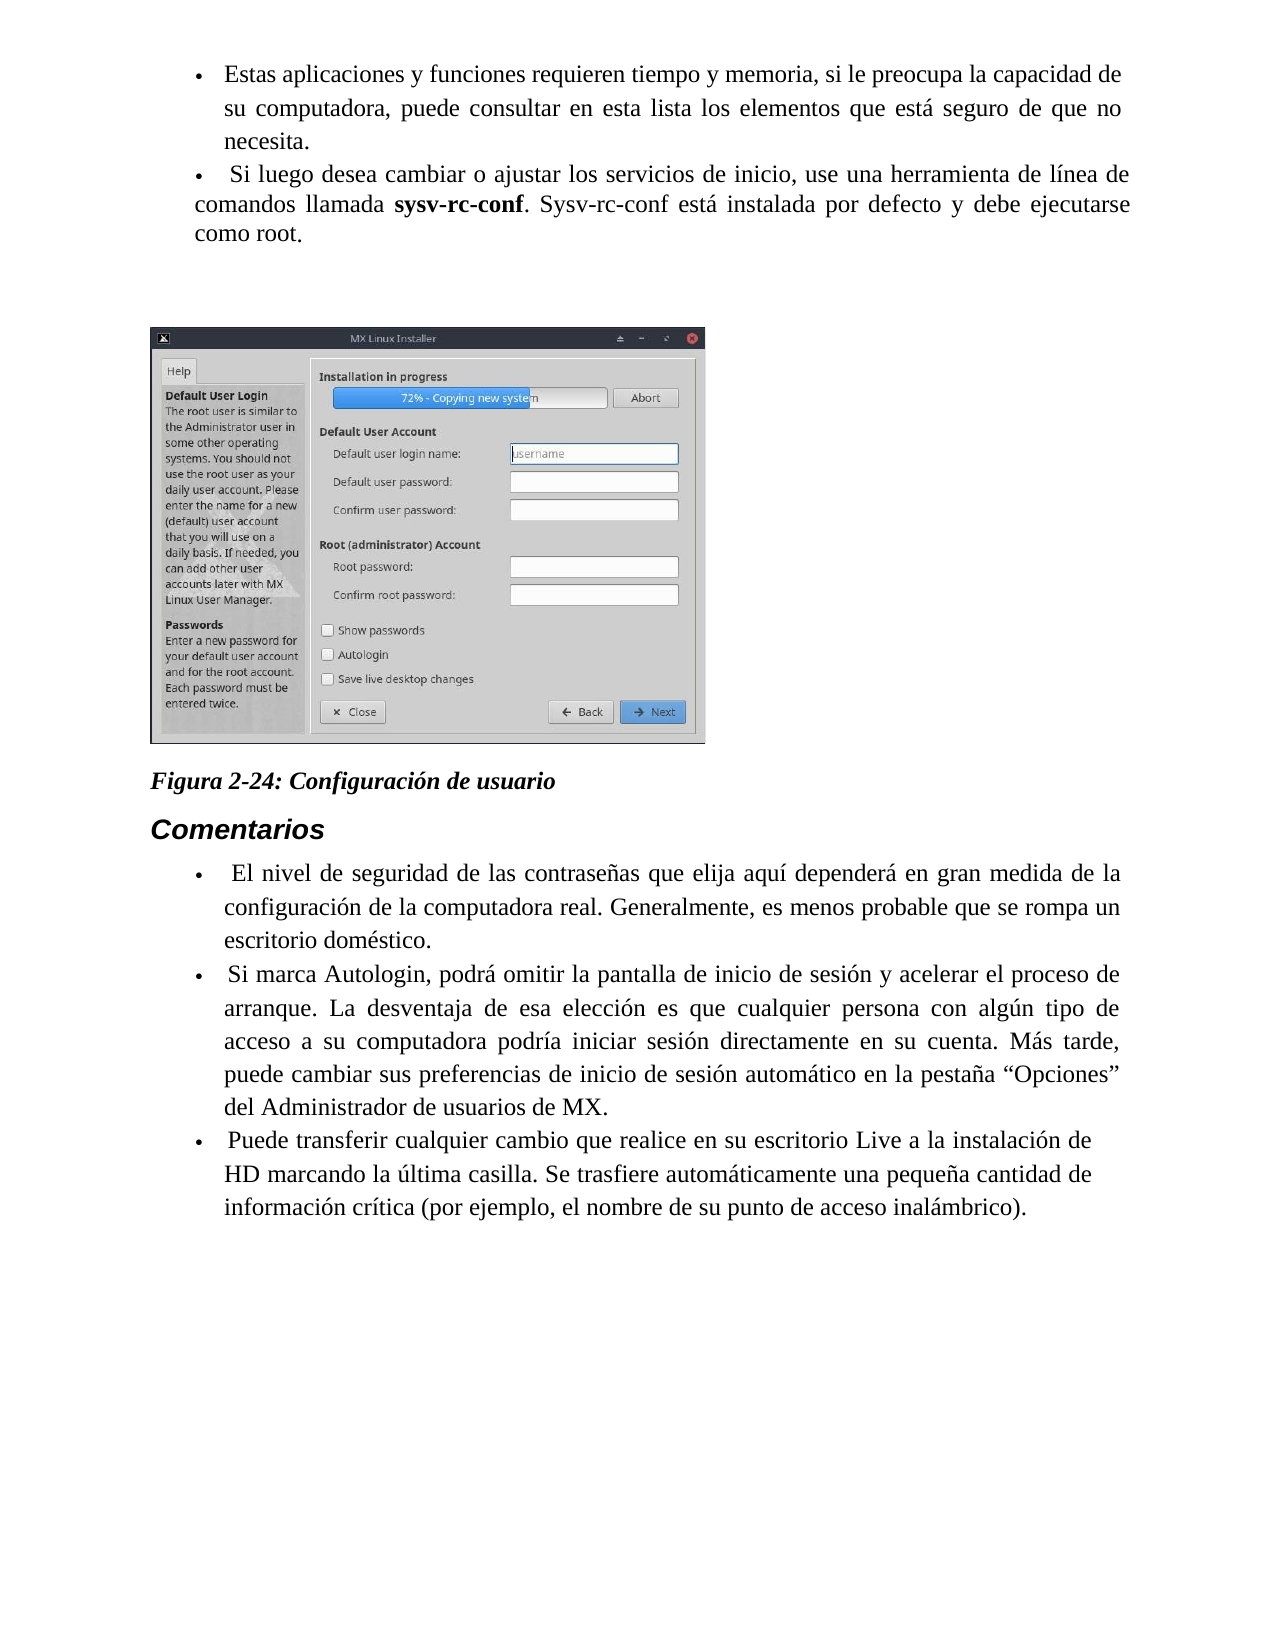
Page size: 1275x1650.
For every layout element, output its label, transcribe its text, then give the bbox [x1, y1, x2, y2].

text • Si marca Autologin, podrá omitir la pantalla de inicio de sesión y acelerar el proceso de arranque. La desventaja de esa elección es que cualquier persona con algún tipo de acceso a su computadora podría iniciar sesión directamente en su cuenta. Más tarde, puede cambiar sus preferencias de inicio de sesión automático en la pestaña “Opciones” del Administrador de usuarios de MX. [194, 959, 1121, 1121]
text • Puede transferir cualquier cambio que realice en su escritorio Live a la instalación de HD marcando la última casilla. Se trasfiere automáticamente una pequeña cantidad de información crítica (por ejemplo, el nombre de su punto de acceso inalámbrico). [194, 1125, 1093, 1221]
text • Estas aplicaciones y funciones requieren tiempo y memoria, si le preocupa la capacidad de su computadora, puede consultar en esta lista los elementos que está seguro de que no necesita. [194, 59, 1122, 155]
text Figura 2-24: Configuración de usuario [150, 766, 1131, 794]
text • Si luego desea cambiar o ajustar los servicios de inicio, use una herramienta de línea de comandos llamada sysv-rc-conf. Sysv-rc-conf está instalada por defecto y debe ejecutarse como root. [194, 159, 1131, 248]
text • El nivel de seguridad de las contraseñas que elija aquí dependerá en gran medida de la configuración de la computadora real. Generalmente, es menos probable que se rompa un escritorio doméstico. [194, 858, 1121, 954]
text Comentarios [150, 813, 1131, 846]
